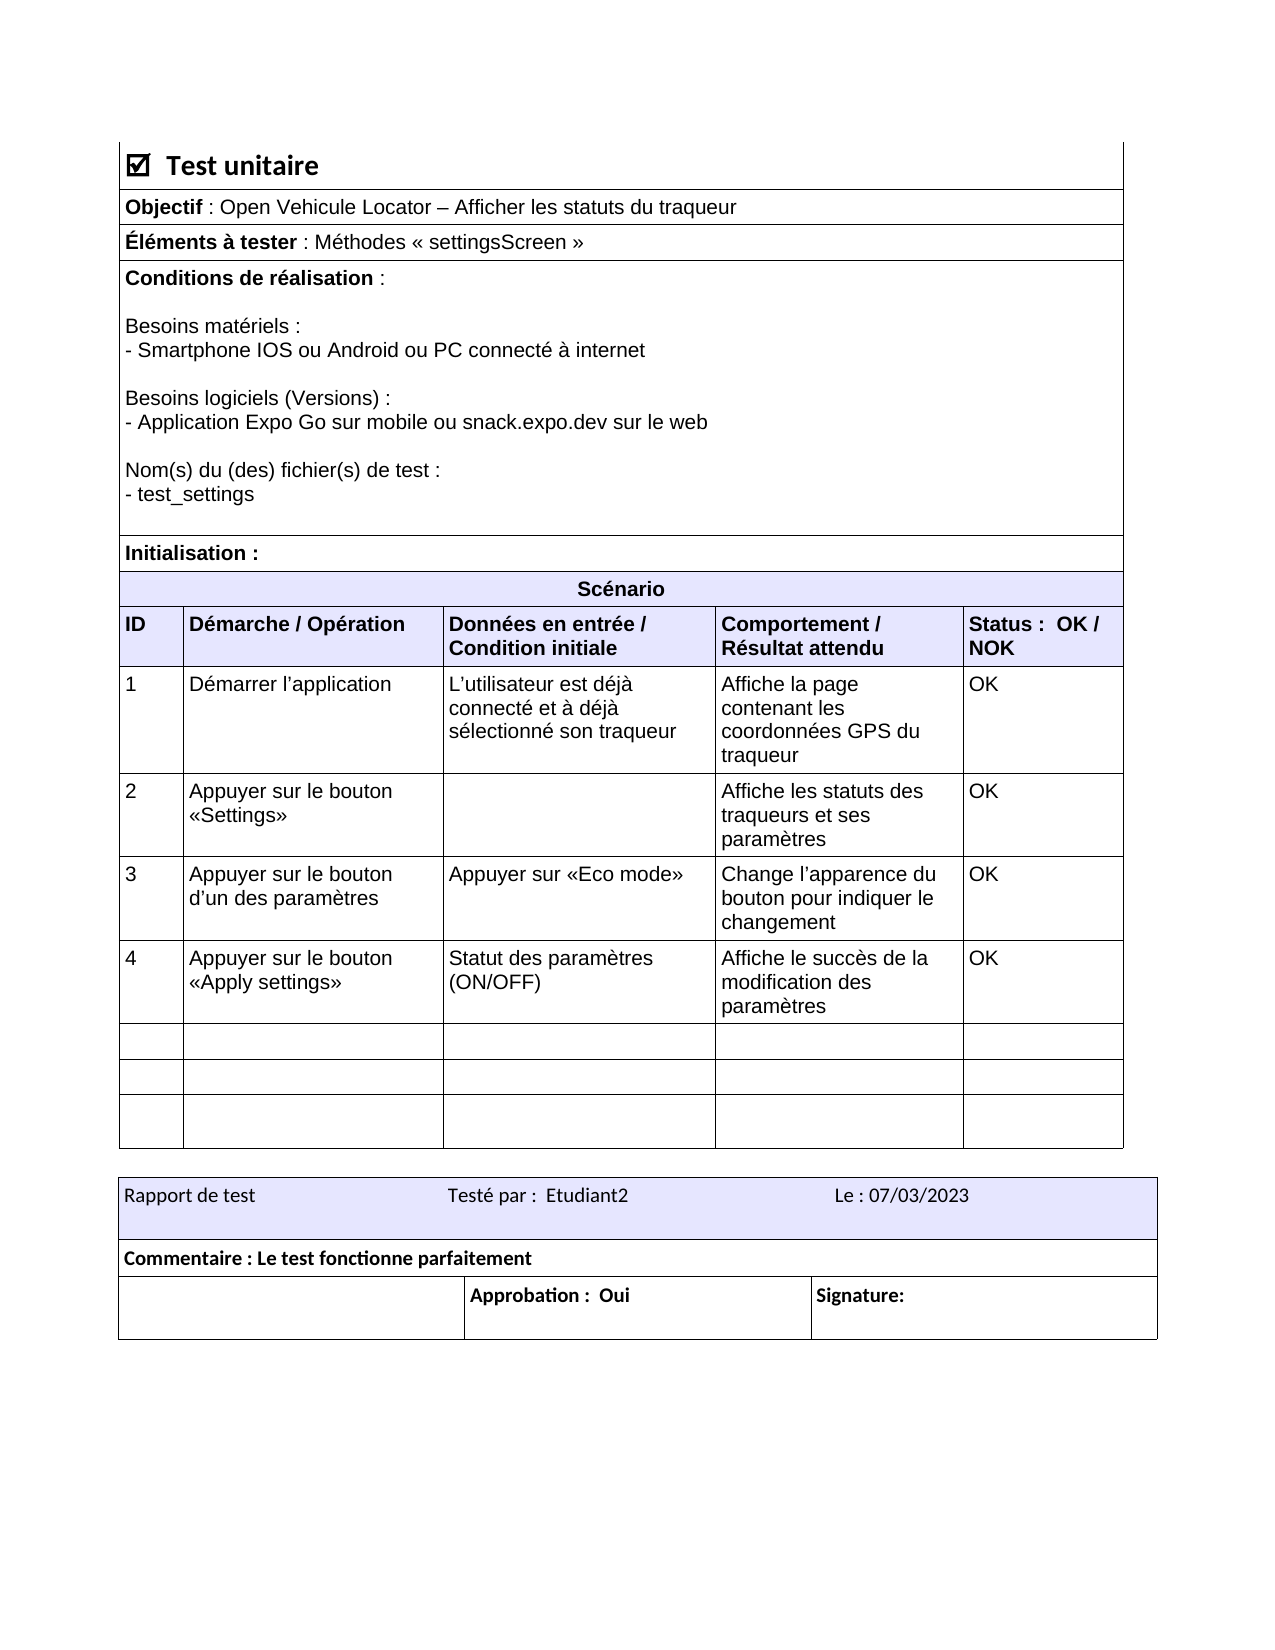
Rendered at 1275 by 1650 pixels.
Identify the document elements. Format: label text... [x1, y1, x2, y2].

table_cell Affiche le succès de la modification des paramètres [716, 941, 963, 1023]
table_cell Affiche la page contenant les coordonnées GPS du traqueur [716, 667, 963, 773]
table_cell [444, 1095, 715, 1148]
table_cell Appuyer sur le bouton «Apply settings» [184, 941, 443, 1023]
table_cell OK [964, 667, 1123, 773]
table_header Rapport de test Testé par : Etudiant2 Le : 07/03/2023 [119, 1178, 1157, 1239]
table_cell 1 [120, 667, 183, 773]
table_cell Scénario [120, 572, 1123, 606]
table_cell Status : OK / NOK [964, 607, 1123, 666]
table_cell Comportement / Résultat attendu [716, 607, 963, 666]
table_cell Initialisation : [120, 536, 1123, 571]
table_cell Statut des paramètres (ON/OFF) [444, 941, 715, 1023]
table_cell ID [120, 607, 183, 666]
table_cell 4 [120, 941, 183, 1023]
table_cell [964, 1060, 1123, 1094]
table_cell [184, 1024, 443, 1059]
table_cell Approbation : Oui [465, 1277, 811, 1338]
table_cell [444, 1024, 715, 1059]
table_cell Affiche les statuts des traqueurs et ses paramètres [716, 774, 963, 856]
table_cell [119, 1277, 464, 1338]
table_cell Signature: [812, 1277, 1157, 1338]
table_cell [716, 1060, 963, 1094]
table_cell OK [964, 941, 1123, 1023]
table_cell [964, 1095, 1123, 1148]
table_cell OK [964, 857, 1123, 940]
table_cell 2 [120, 774, 183, 856]
table_cell Données en entrée / Condition initiale [444, 607, 715, 666]
table_header  Test unitaire [120, 142, 1123, 189]
table_cell 3 [120, 857, 183, 940]
table_cell Démarche / Opération [184, 607, 443, 666]
table_cell Appuyer sur «Eco mode» [444, 857, 715, 940]
table_cell [120, 1095, 183, 1148]
table_cell Objectif : Open Vehicule Locator – Afficher les statuts du traqueur [120, 190, 1123, 224]
table_cell Appuyer sur le bouton d’un des paramètres [184, 857, 443, 940]
table_cell [716, 1095, 963, 1148]
table_cell [716, 1024, 963, 1059]
table_cell [444, 774, 715, 856]
table_cell [964, 1024, 1123, 1059]
table_cell [120, 1060, 183, 1094]
table_cell Démarrer l’application [184, 667, 443, 773]
table_cell Commentaire : Le test fonctionne parfaitement [119, 1240, 1157, 1276]
table_cell [184, 1095, 443, 1148]
table_cell Appuyer sur le bouton «Settings» [184, 774, 443, 856]
table_cell [184, 1060, 443, 1094]
table_cell Conditions de réalisation : Besoins matériels : - Smartphone IOS ou Android ou PC connecté à internet Besoins logiciels (Versions) : - Application Expo Go sur mobile ou snack.expo.dev sur le web Nom(s) du (des) fichier(s) de test : - test_settings [120, 261, 1123, 535]
table_cell Change l’apparence du bouton pour indiquer le changement [716, 857, 963, 940]
table_cell L’utilisateur est déjà connecté et à déjà sélectionné son traqueur [444, 667, 715, 773]
table_cell OK [964, 774, 1123, 856]
table_cell Éléments à tester : Méthodes « settingsScreen » [120, 225, 1123, 260]
table_cell [444, 1060, 715, 1094]
table_cell [120, 1024, 183, 1059]
